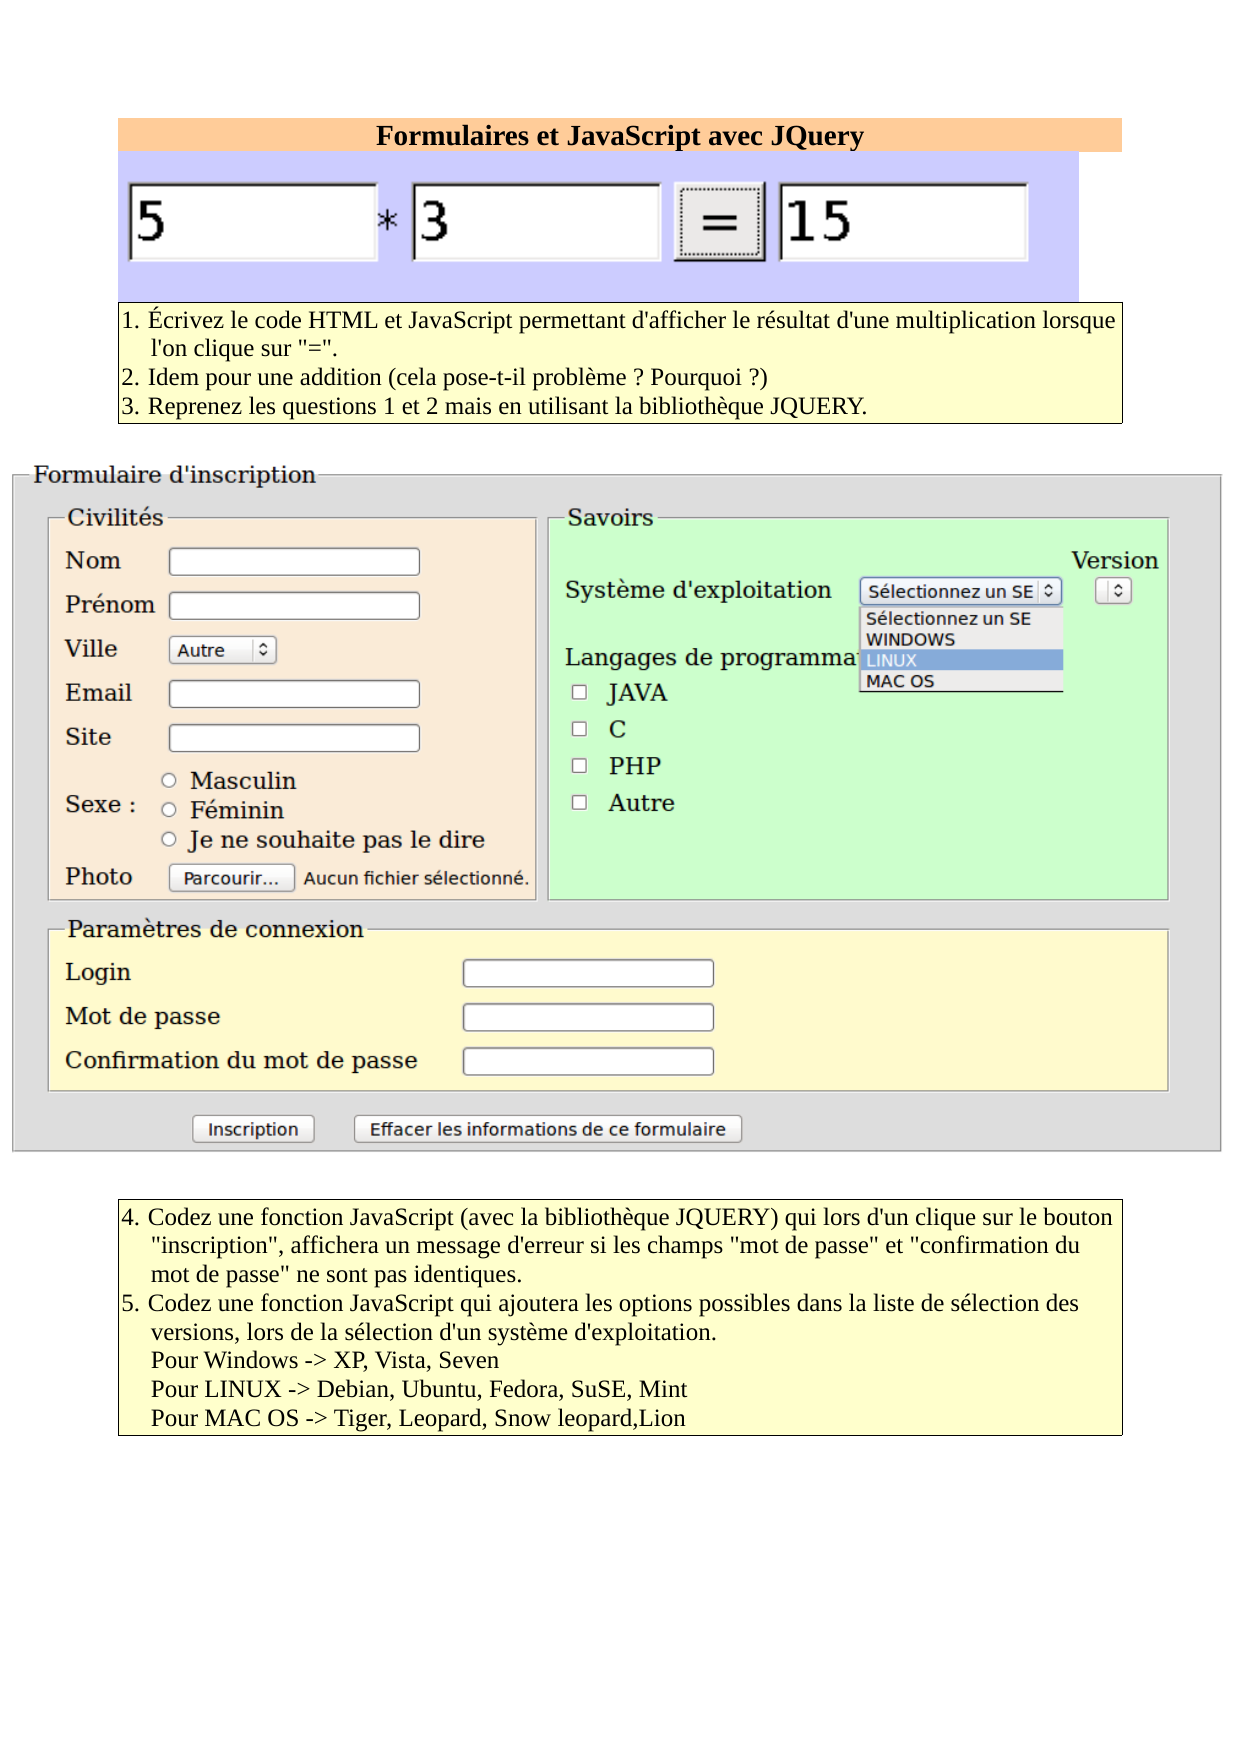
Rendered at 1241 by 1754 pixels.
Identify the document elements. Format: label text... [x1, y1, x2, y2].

list Pour Windows -> XP, Vista, Seven [119, 1342, 1122, 1371]
list Pour MAC OS -> Tiger, Leopard, Snow leopard,Lion [119, 1400, 1122, 1435]
picture [118, 151, 1079, 302]
picture [0, 451, 1241, 1170]
text Formulaires et JavaScript avec JQuery [118, 118, 1122, 152]
list Codez une fonction JavaScript qui ajoutera les options possibles dans la liste de sélection des versions, lors de la sélection d'un système d'exploitation. [119, 1285, 1122, 1342]
list Codez une fonction JavaScript (avec la bibliothèque JQUERY) qui lors d'un clique sur le bouton "inscription", affichera un message d'erreur si les champs "mot de passe" et "confirmation du mot de passe" ne sont pas identiques. [119, 1200, 1122, 1285]
list Reprenez les questions 1 et 2 mais en utilisant la bibliothèque JQUERY. [119, 388, 1122, 423]
list Idem pour une addition (cela pose-t-il problème ? Pourquoi ?) [119, 359, 1122, 388]
list Écrivez le code HTML et JavaScript permettant d'afficher le résultat d'une multiplication lorsque l'on clique sur "=". [119, 303, 1122, 359]
list Pour LINUX -> Debian, Ubuntu, Fedora, SuSE, Mint [119, 1371, 1122, 1400]
